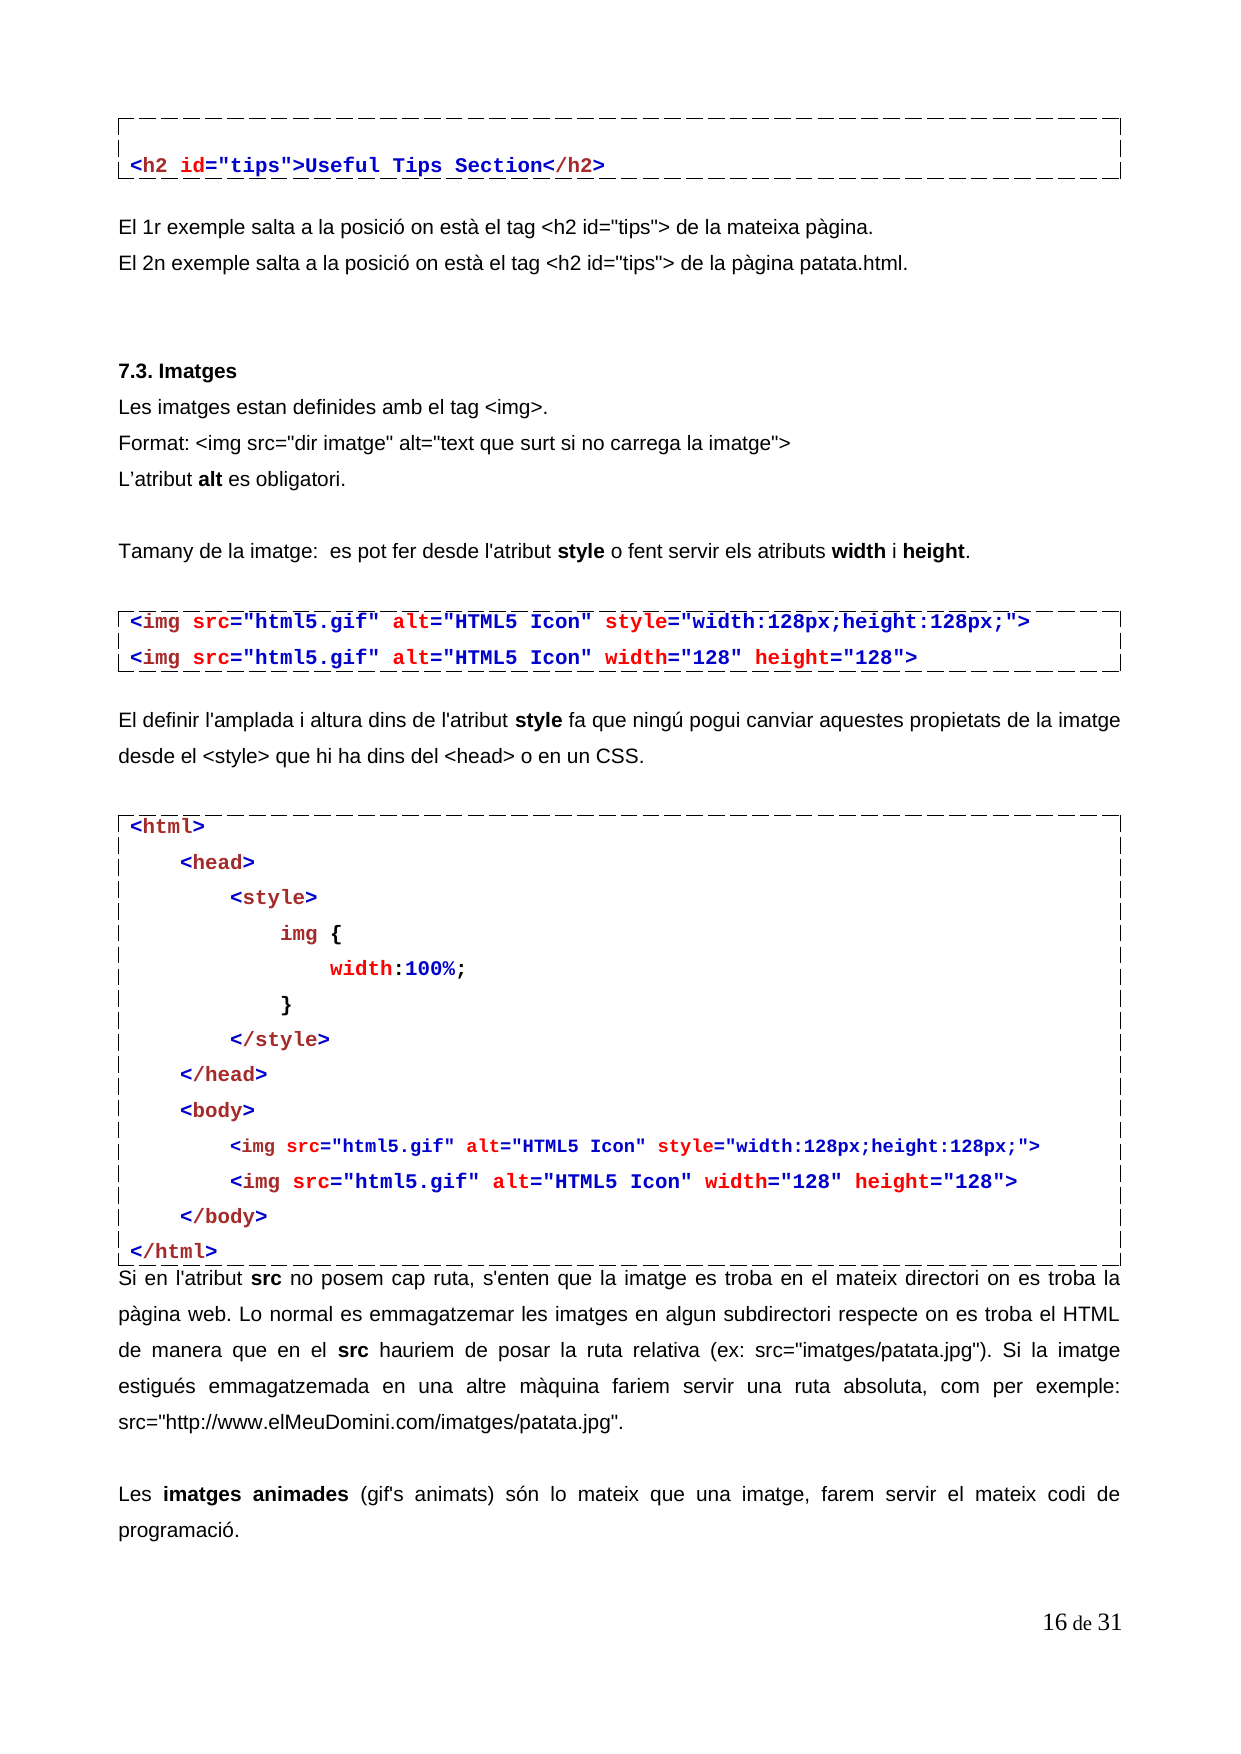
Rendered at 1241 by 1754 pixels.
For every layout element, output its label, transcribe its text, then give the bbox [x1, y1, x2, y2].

text El definir l'amplada i altura dins de l'atribut style fa que ningú pogui canviar aquestes propietats de la imatge desde el <style> que hi ha dins del <head> o en un CSS. [118, 708, 1122, 767]
text 7.3. Imatges [118, 359, 1122, 383]
text Les imatges animades (gif's animats) són lo mateix que una imatge, farem servir el mateix codi de programació. [118, 1482, 1122, 1542]
text Les imatges estan definides amb el tag <img>. [118, 395, 1122, 419]
table_header <h2 id="tips">Useful Tips Section</h2> [118, 118, 1121, 178]
text El 1r exemple salta a la posició on està el tag <h2 id="tips"> de la mateixa pàgina. [118, 215, 1122, 239]
text Si en l'atribut src no posem cap ruta, s'enten que la imatge es troba en el mateix directori on es troba la pàgina web. Lo normal es emmagatzemar les imatges en algun subdirectori respecte on es troba el HTML de manera que en el src hauriem de posar la ruta relativa (ex: src="imatges/patata.jpg"). Si la imatge estigués emmagatzemada en una altre màquina fariem servir una ruta absoluta, com per exemple: src="http://www.elMeuDomini.com/imatges/patata.jpg". [118, 1266, 1122, 1434]
text El 2n exemple salta a la posició on està el tag <h2 id="tips"> de la pàgina patata.html. [118, 251, 1122, 275]
text L’atribut alt es obligatori. [118, 467, 1122, 491]
text Format: <img src="dir imatge" alt="text que surt si no carrega la imatge"> [118, 431, 1122, 455]
text Tamany de la imatge: es pot fer desde l'atribut style o fent servir els atributs width i height. [118, 539, 1122, 563]
table_header <img src="html5.gif" alt="HTML5 Icon" style="width:128px;height:128px;"> <img src="html5.gif" alt="HTML5 Icon" width="128" height="128"> [118, 611, 1121, 671]
table_header <html> <head> <style> img { width:100%; } </style> </head> <body> <img src="html5.gif" alt="HTML5 Icon" style="width:128px;height:128px;"> <img src="html5.gif" alt="HTML5 Icon" width="128" height="128"> </body> </html> [118, 815, 1121, 1265]
